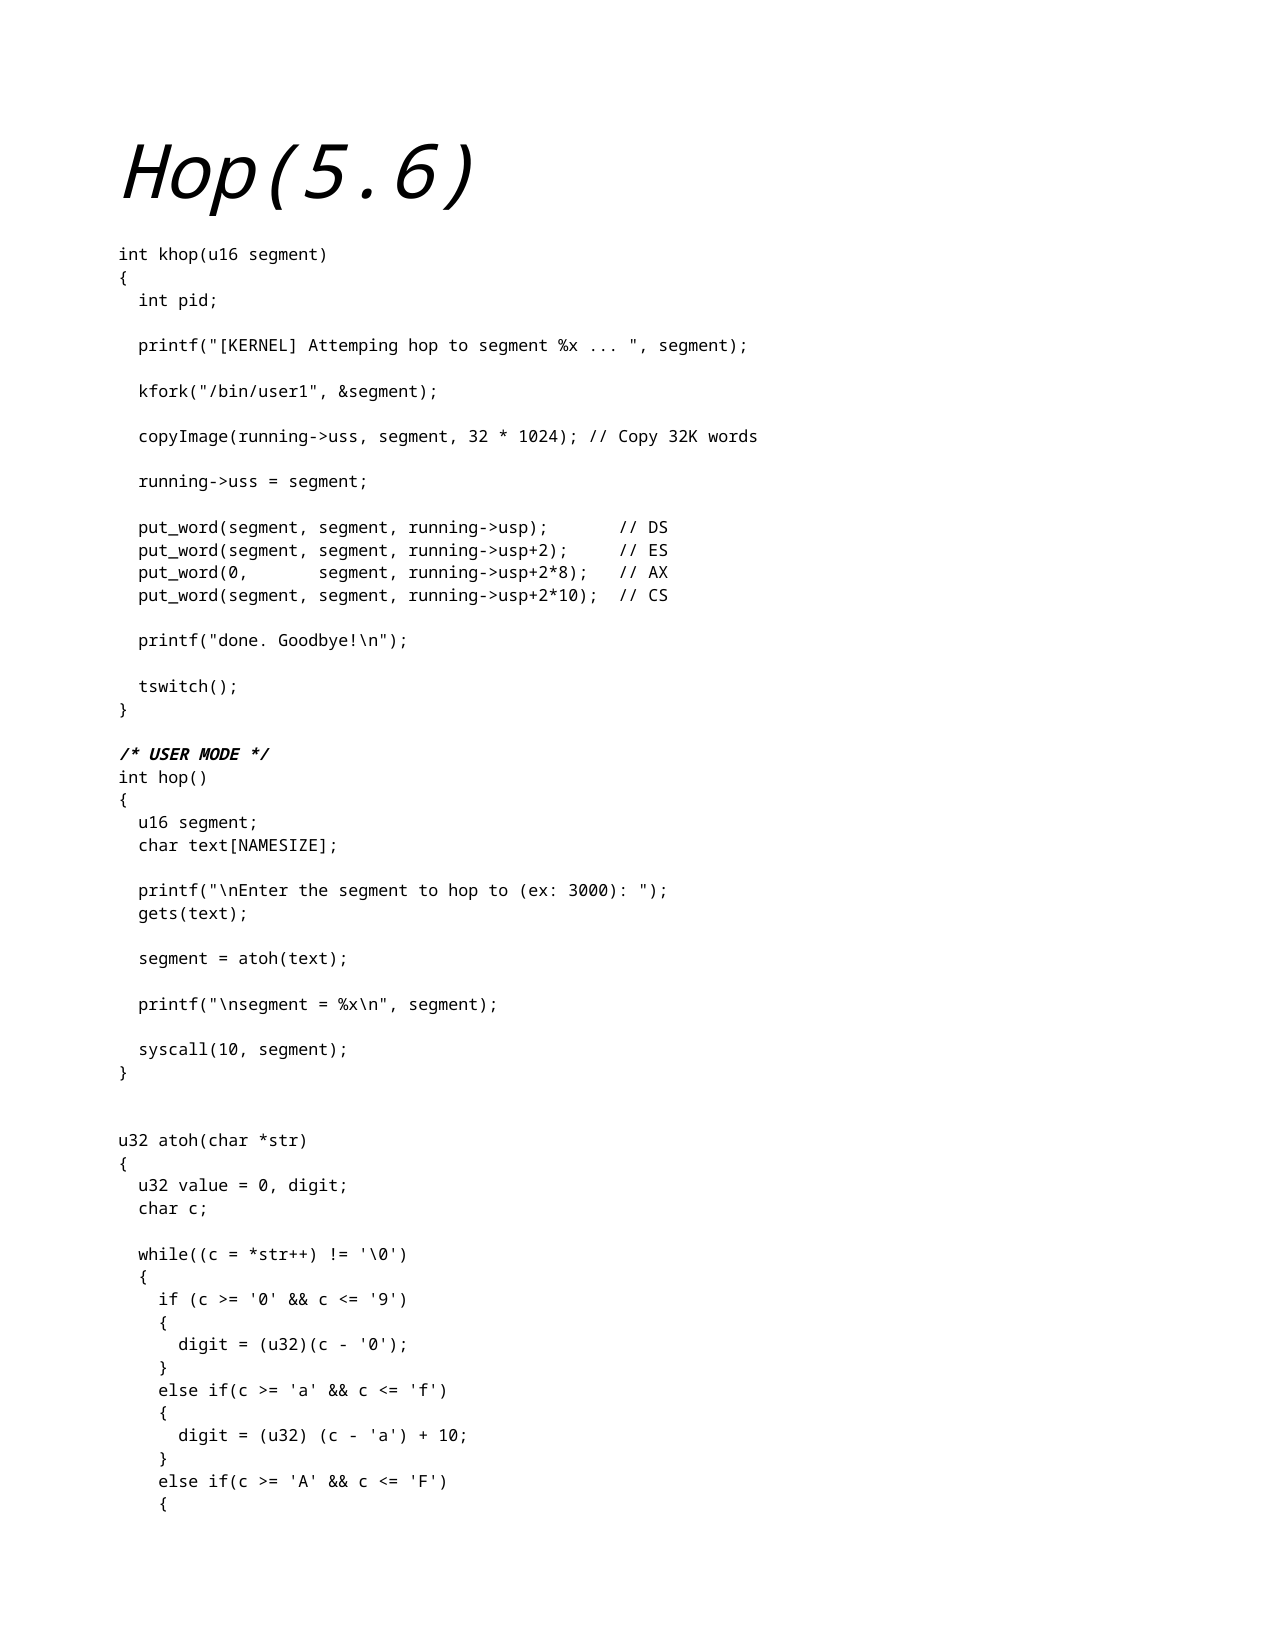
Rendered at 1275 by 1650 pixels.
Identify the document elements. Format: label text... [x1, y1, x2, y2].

text { [118, 266, 1157, 288]
text int pid; [118, 288, 1157, 311]
text { [118, 1310, 1157, 1333]
text { [118, 1265, 1157, 1288]
text copyImage(running->uss, segment, 32 * 1024); // Copy 32K words [118, 425, 1157, 447]
text running->uss = segment; [118, 470, 1157, 493]
text put_word(segment, segment, running->usp+2*10); // CS [118, 584, 1157, 606]
text segment = atoh(text); [118, 947, 1157, 970]
text put_word(0, segment, running->usp+2*8); // AX [118, 561, 1157, 584]
text } [118, 1061, 1157, 1083]
text u32 value = 0, digit; [118, 1174, 1157, 1197]
text digit = (u32)(c - '0'); [118, 1333, 1157, 1356]
text } [118, 1447, 1157, 1469]
text u16 segment; [118, 811, 1157, 833]
text syscall(10, segment); [118, 1038, 1157, 1061]
text /* USER MODE */ [118, 743, 1157, 765]
text printf("\nsegment = %x\n", segment); [118, 992, 1157, 1015]
text u32 atoh(char *str) [118, 1129, 1157, 1151]
text { [118, 1151, 1157, 1174]
text char c; [118, 1197, 1157, 1219]
text } [118, 1356, 1157, 1378]
text put_word(segment, segment, running->usp); // DS [118, 516, 1157, 538]
text digit = (u32) (c - 'a') + 10; [118, 1424, 1157, 1447]
text else if(c >= 'a' && c <= 'f') [118, 1378, 1157, 1401]
text else if(c >= 'A' && c <= 'F') [118, 1469, 1157, 1492]
text char text[NAMESIZE]; [118, 833, 1157, 856]
text printf("\nEnter the segment to hop to (ex: 3000): "); [118, 879, 1157, 902]
text int hop() [118, 765, 1157, 788]
text if (c >= '0' && c <= '9') [118, 1288, 1157, 1310]
text int khop(u16 segment) [118, 243, 1157, 266]
text while((c = *str++) != '\0') [118, 1242, 1157, 1265]
text tswitch(); [118, 674, 1157, 697]
text kfork("/bin/user1", &segment); [118, 379, 1157, 402]
text gets(text); [118, 902, 1157, 924]
text } [118, 697, 1157, 720]
text Hop(5.6) [118, 118, 1157, 220]
text { [118, 1492, 1157, 1515]
text printf("done. Goodbye!\n"); [118, 629, 1157, 652]
text { [118, 1401, 1157, 1424]
text put_word(segment, segment, running->usp+2); // ES [118, 538, 1157, 561]
text printf("[KERNEL] Attemping hop to segment %x ... ", segment); [118, 334, 1157, 357]
text { [118, 788, 1157, 811]
